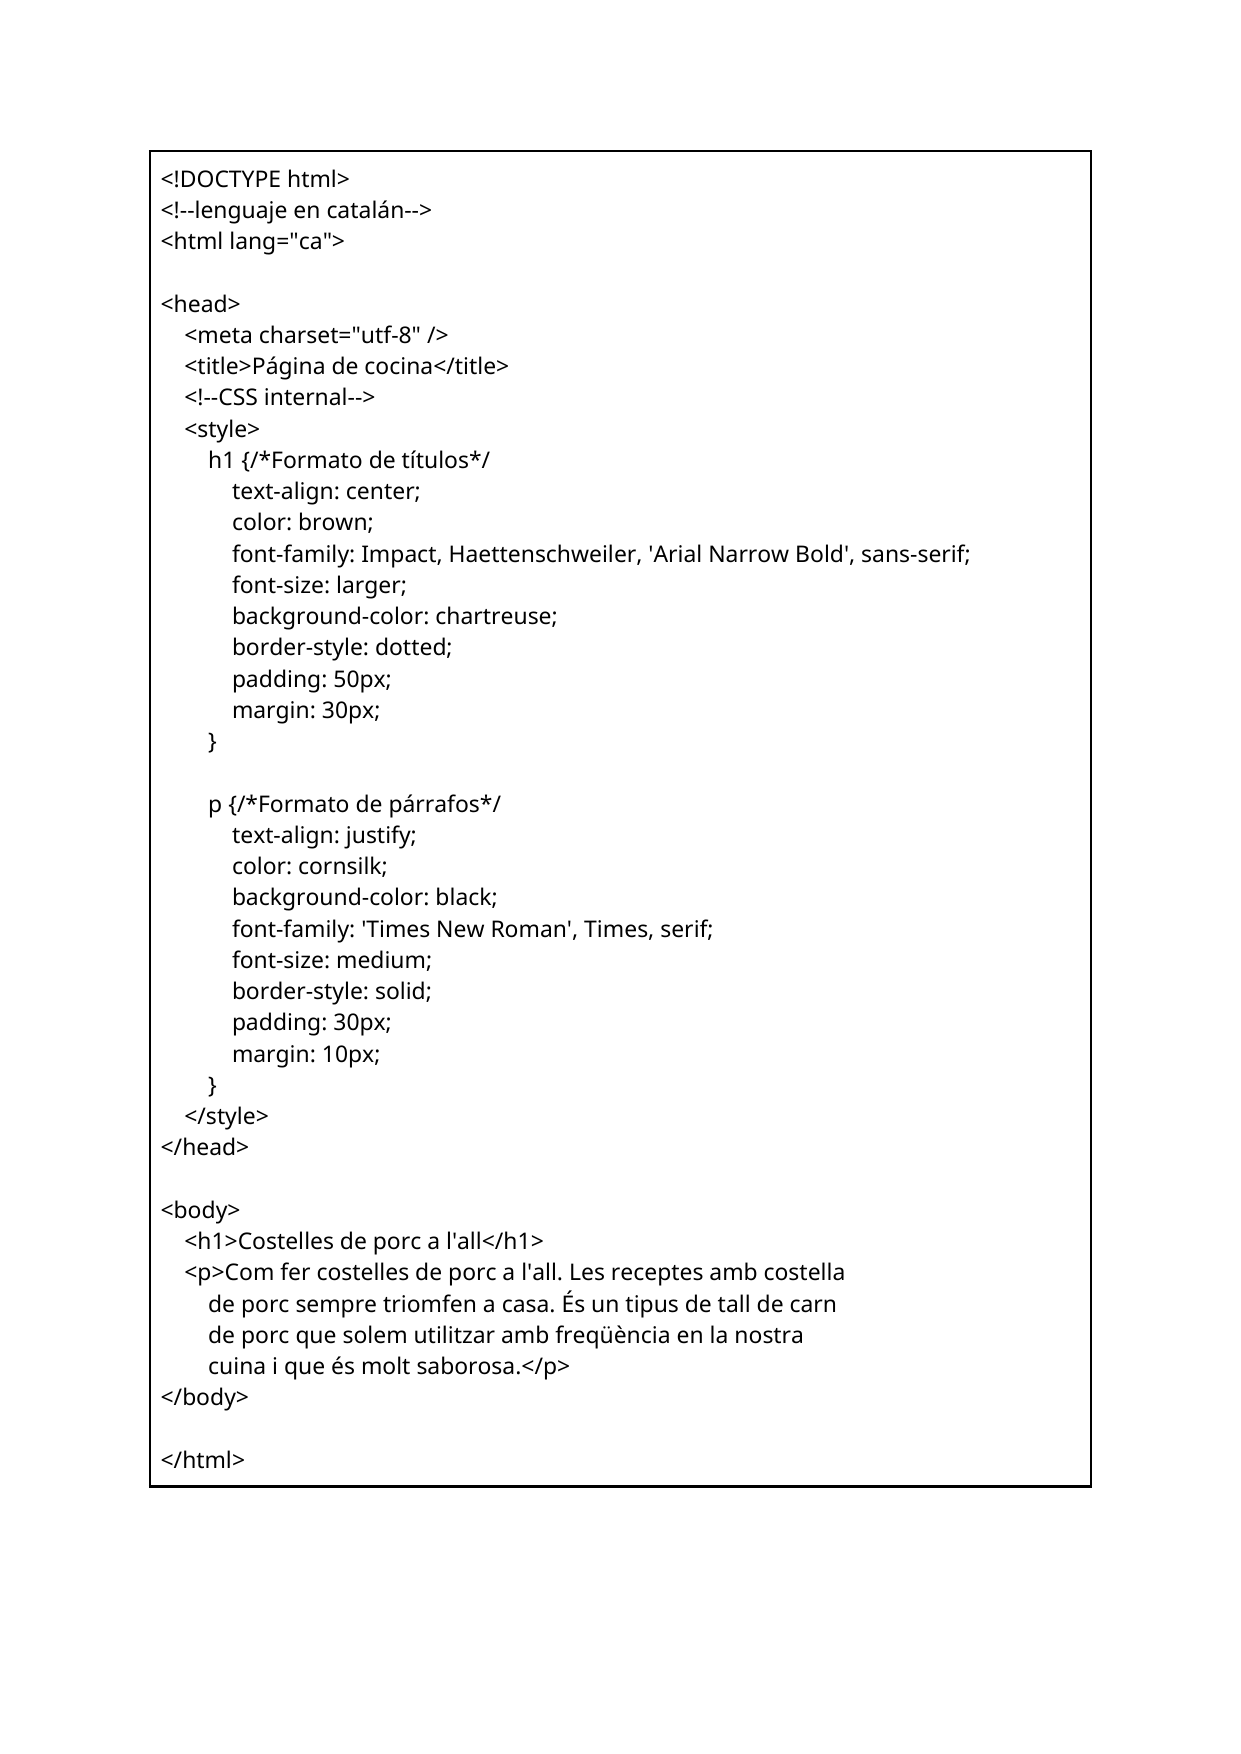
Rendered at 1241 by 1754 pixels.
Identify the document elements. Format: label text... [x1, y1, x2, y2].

table_header <!DOCTYPE html> <!--lenguaje en catalán--> <html lang="ca"> <head> <meta charset="utf-8" /> <title>Página de cocina</title> <!--CSS internal--> <style> h1 {/*Formato de títulos*/ text-align: center; color: brown; font-family: Impact, Haettenschweiler, 'Arial Narrow Bold', sans-serif; font-size: larger; background-color: chartreuse; border-style: dotted; padding: 50px; margin: 30px; } p {/*Formato de párrafos*/ text-align: justify; color: cornsilk; background-color: black; font-family: 'Times New Roman', Times, serif; font-size: medium; border-style: solid; padding: 30px; margin: 10px; } </style> </head> <body> <h1>Costelles de porc a l'all</h1> <p>Com fer costelles de porc a l'all. Les receptes amb costella de porc sempre triomfen a casa. És un tipus de tall de carn de porc que solem utilitzar amb freqüència en la nostra cuina i que és molt saborosa.</p> </body> </html> [151, 152, 1090, 1485]
